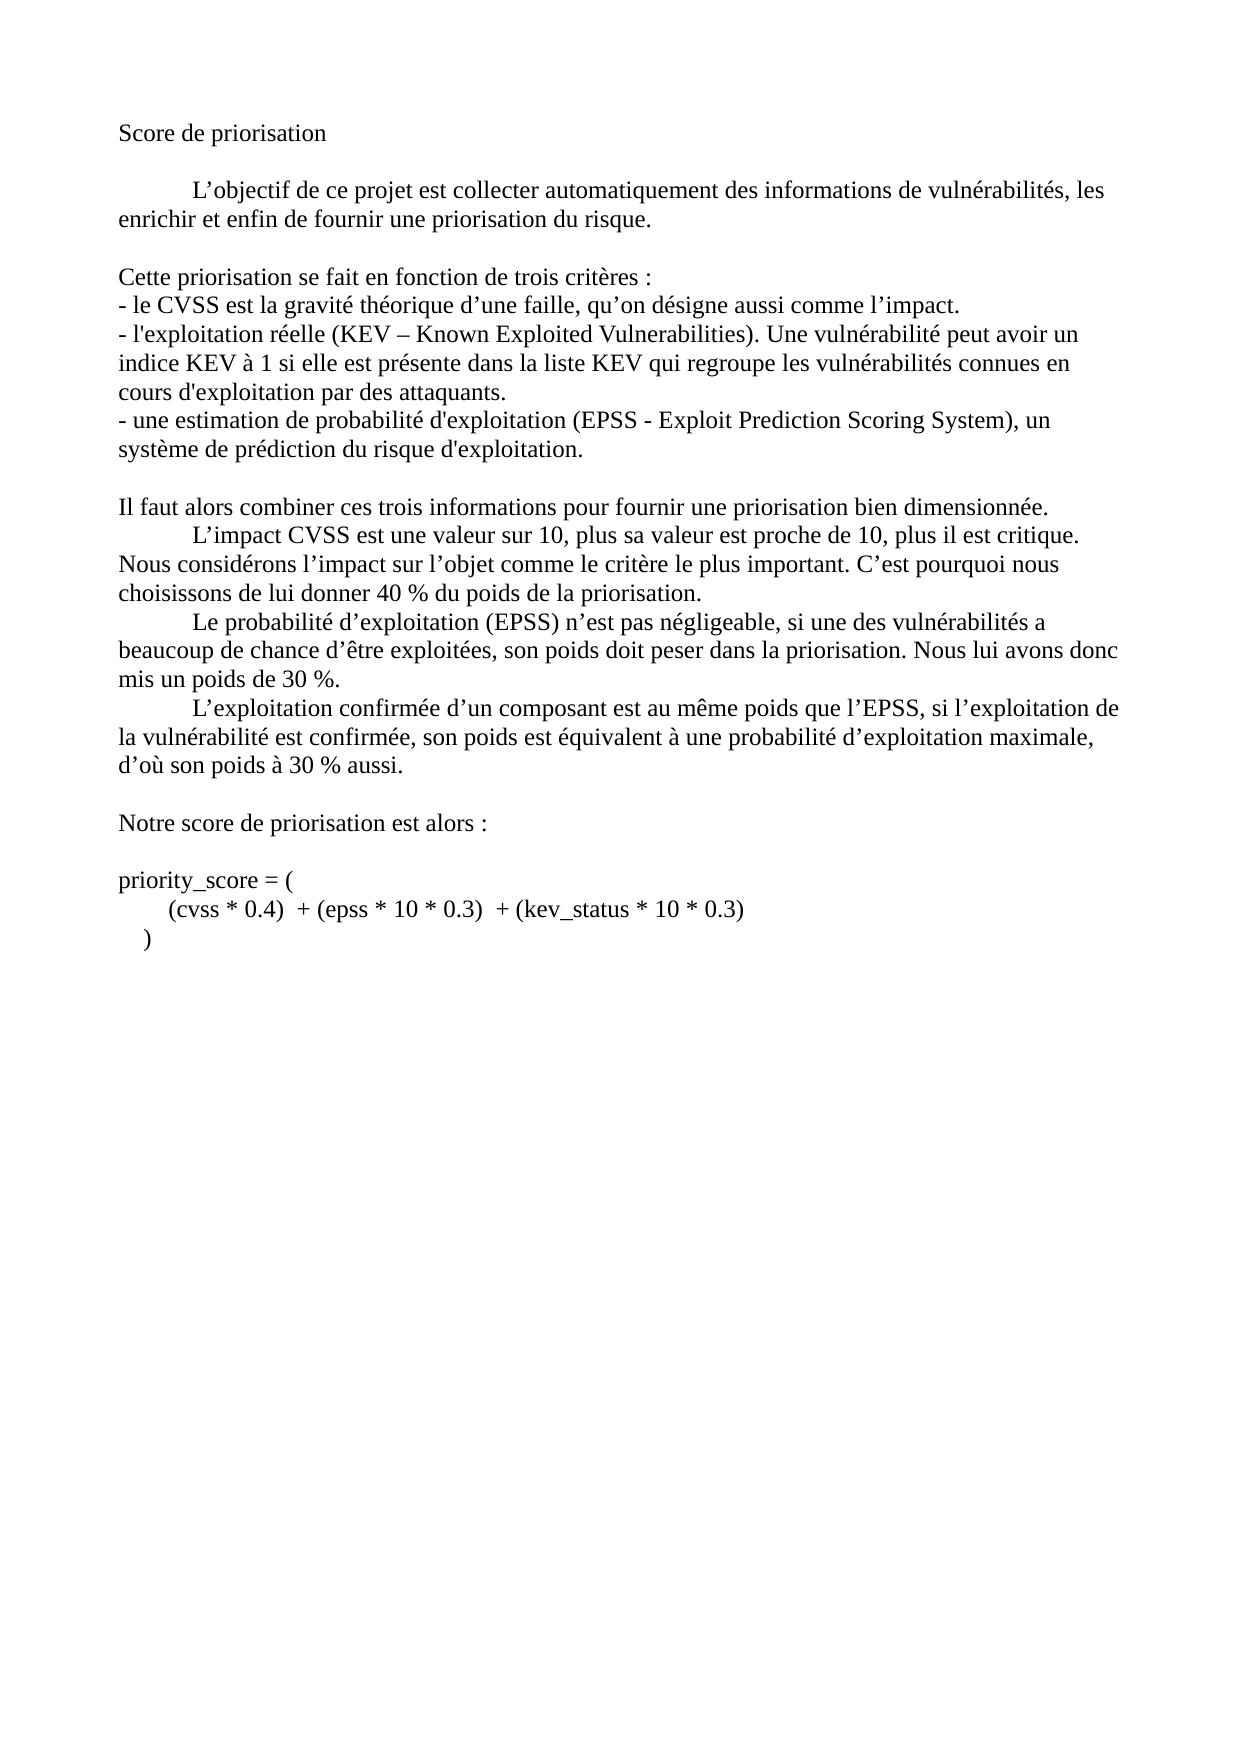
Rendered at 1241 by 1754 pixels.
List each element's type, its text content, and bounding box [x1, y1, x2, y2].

text - une estimation de probabilité d'exploitation (EPSS - Exploit Prediction Scoring System), un système de prédiction du risque d'exploitation. [118, 406, 1122, 463]
text L’impact CVSS est une valeur sur 10, plus sa valeur est proche de 10, plus il est critique. Nous considérons l’impact sur l’objet comme le critère le plus important. C’est pourquoi nous choisissons de lui donner 40 % du poids de la priorisation. [118, 521, 1122, 607]
text ) [118, 923, 1122, 952]
text Le probabilité d’exploitation (EPSS) n’est pas négligeable, si une des vulnérabilités a beaucoup de chance d’être exploitées, son poids doit peser dans la priorisation. Nous lui avons donc mis un poids de 30 %. [118, 607, 1122, 693]
text priority_score = ( [118, 866, 1122, 894]
text Notre score de priorisation est alors : [118, 808, 1122, 837]
text Score de priorisation [118, 118, 1122, 147]
text - le CVSS est la gravité théorique d’une faille, qu’on désigne aussi comme l’impact. [118, 291, 1122, 319]
text (cvss * 0.4) + (epss * 10 * 0.3) + (kev_status * 10 * 0.3) [118, 894, 1122, 923]
text Il faut alors combiner ces trois informations pour fournir une priorisation bien dimensionnée. [118, 492, 1122, 521]
text L’objectif de ce projet est collecter automatiquement des informations de vulnérabilités, les enrichir et enfin de fournir une priorisation du risque. [118, 176, 1122, 233]
text - l'exploitation réelle (KEV – Known Exploited Vulnerabilities). Une vulnérabilité peut avoir un indice KEV à 1 si elle est présente dans la liste KEV qui regroupe les vulnérabilités connues en cours d'exploitation par des attaquants. [118, 319, 1122, 406]
text L’exploitation confirmée d’un composant est au même poids que l’EPSS, si l’exploitation de la vulnérabilité est confirmée, son poids est équivalent à une probabilité d’exploitation maximale, d’où son poids à 30 % aussi. [118, 693, 1122, 779]
text Cette priorisation se fait en fonction de trois critères : [118, 262, 1122, 291]
